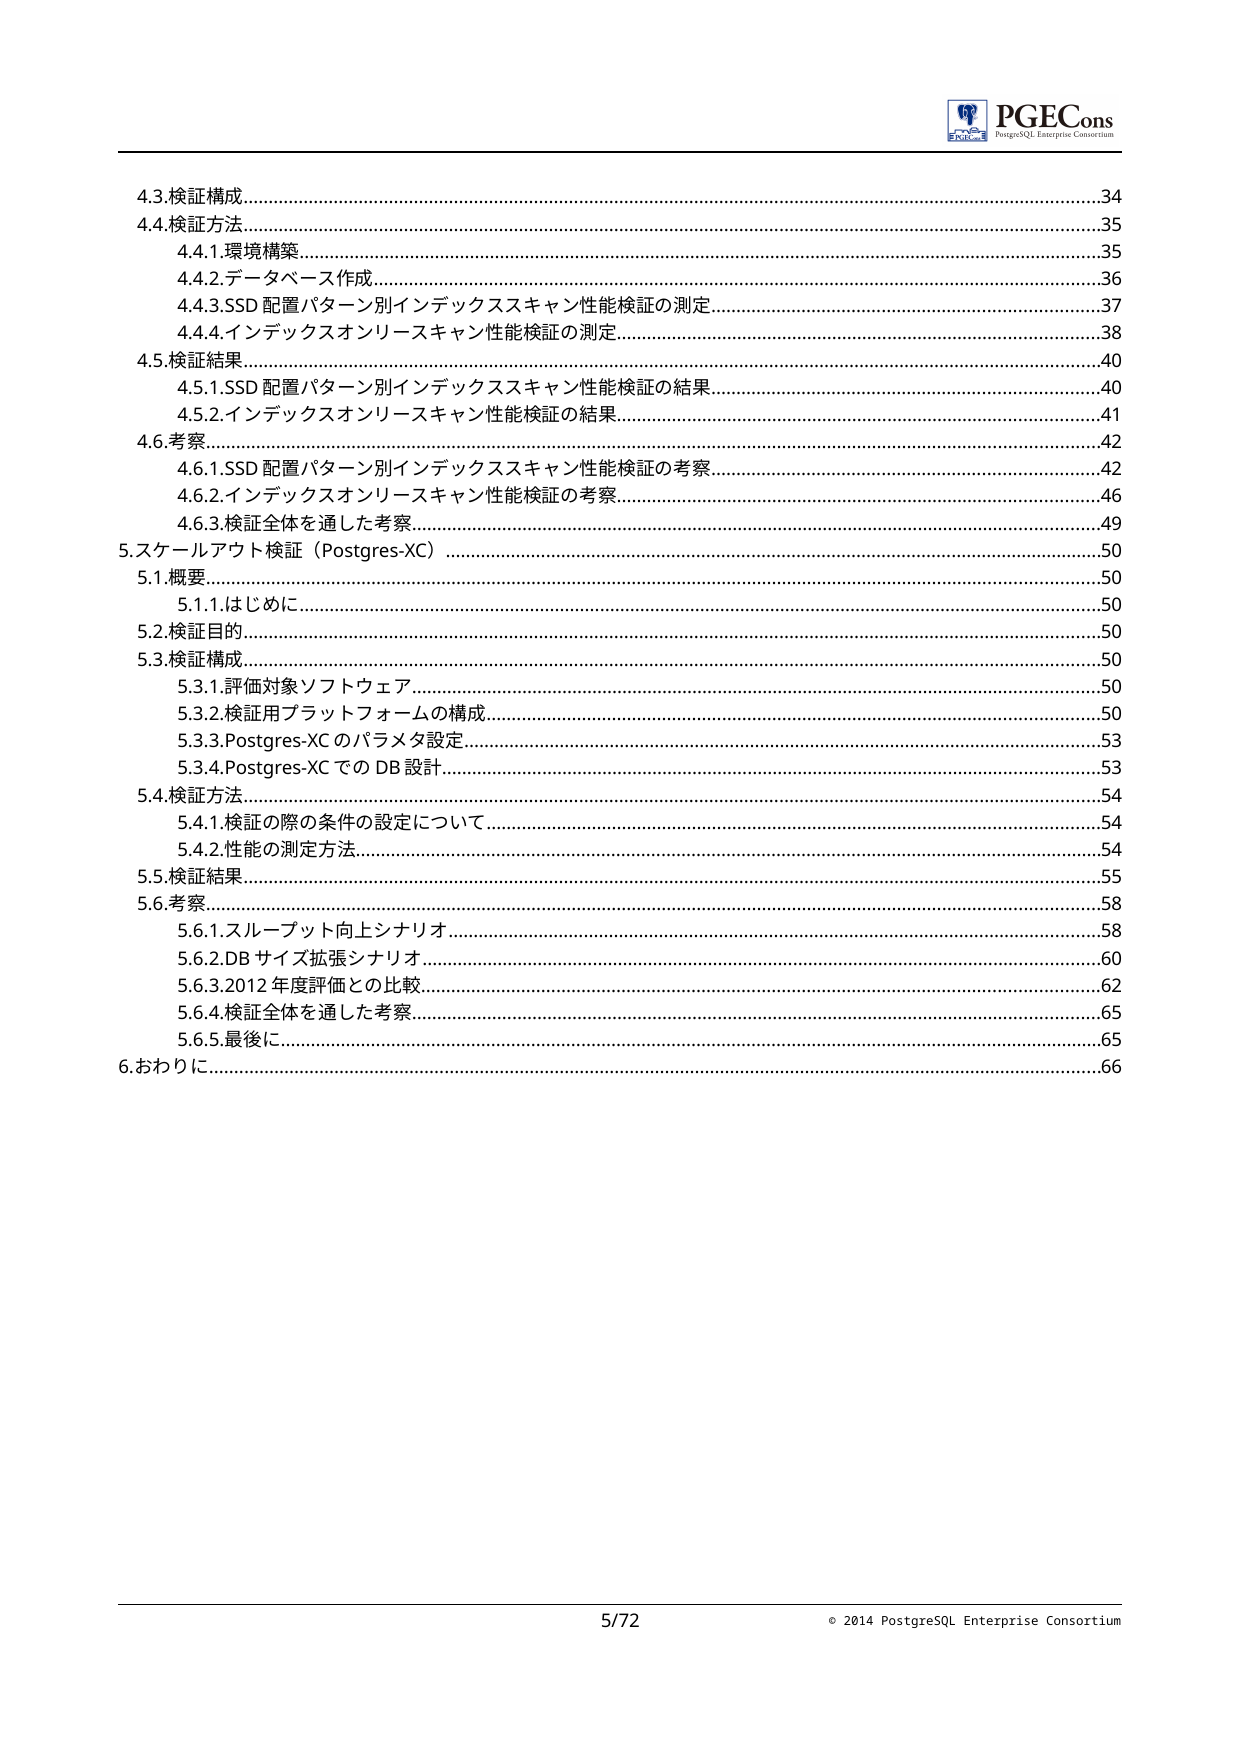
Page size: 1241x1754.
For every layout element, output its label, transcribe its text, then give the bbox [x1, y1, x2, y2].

text 5.4.検証方法 54 [137, 780, 1122, 807]
text 4.4.2.データベース作成 36 [177, 264, 1122, 291]
text 5.6.4.検証全体を通した考察 65 [177, 998, 1122, 1025]
picture [941, 94, 1119, 147]
text 5.1.1.はじめに 50 [177, 590, 1122, 617]
text 4.5.1.SSD配置パターン別インデックススキャン性能検証の結果 40 [177, 372, 1122, 399]
text 4.4.4.インデックスオンリースキャン性能検証の測定 38 [177, 318, 1122, 345]
text 5.5.検証結果 55 [137, 862, 1122, 889]
text 5.3.3.Postgres-XCのパラメタ設定 53 [177, 726, 1122, 753]
text 5.スケールアウト検証（Postgres-XC） 50 [118, 536, 1122, 563]
text 4.3.検証構成 34 [137, 182, 1122, 209]
text 5.3.検証構成 50 [137, 644, 1122, 671]
text 4.5.検証結果 40 [137, 345, 1122, 372]
text 5.1.概要 50 [137, 563, 1122, 590]
text 5.3.1.評価対象ソフトウェア 50 [177, 671, 1122, 699]
text 4.6.2.インデックスオンリースキャン性能検証の考察 46 [177, 481, 1122, 508]
text 5.6.考察 58 [137, 889, 1122, 916]
text 4.6.1.SSD配置パターン別インデックススキャン性能検証の考察 42 [177, 454, 1122, 481]
text 5.2.検証目的 50 [137, 617, 1122, 644]
text 5.4.1.検証の際の条件の設定について 54 [177, 807, 1122, 834]
text 4.6.考察 42 [137, 427, 1122, 454]
text 5.3.2.検証用プラットフォームの構成 50 [177, 699, 1122, 726]
text 4.4.検証方法 35 [137, 209, 1122, 236]
text 4.6.3.検証全体を通した考察 49 [177, 508, 1122, 536]
text 5.4.2.性能の測定方法 54 [177, 834, 1122, 862]
text 4.4.1.環境構築 35 [177, 236, 1122, 264]
text 4.4.3.SSD配置パターン別インデックススキャン性能検証の測定 37 [177, 291, 1122, 318]
text 5.6.1.スループット向上シナリオ 58 [177, 916, 1122, 943]
text 5.3.4.Postgres-XCでのDB設計 53 [177, 753, 1122, 780]
text 5.6.3.2012年度評価との比較 62 [177, 971, 1122, 998]
text 5.6.5.最後に 65 [177, 1025, 1122, 1052]
text 5.6.2.DBサイズ拡張シナリオ 60 [177, 943, 1122, 971]
text 6.おわりに 66 [118, 1052, 1122, 1079]
text 4.5.2.インデックスオンリースキャン性能検証の結果 41 [177, 399, 1122, 427]
